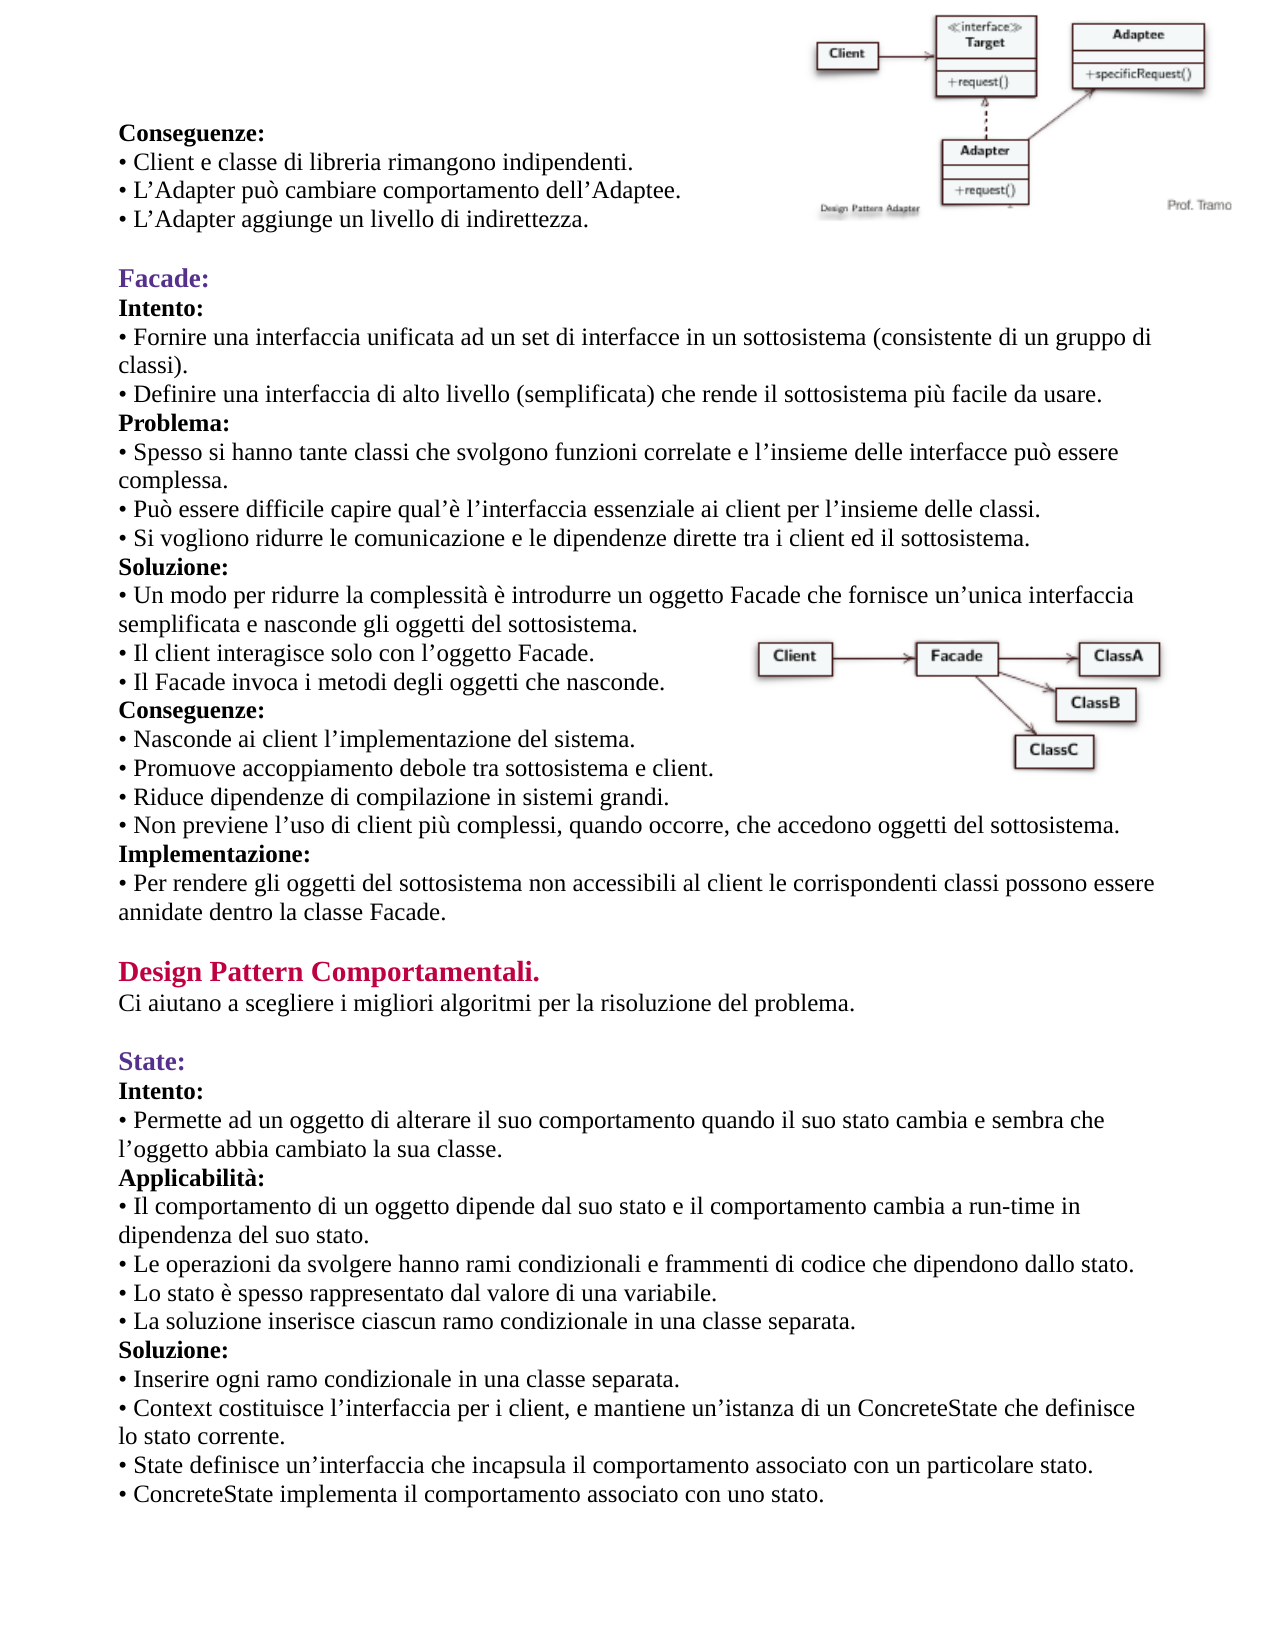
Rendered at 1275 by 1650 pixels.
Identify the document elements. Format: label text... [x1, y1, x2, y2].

text • Client e classe di libreria rimangono indipendenti. [118, 147, 787, 176]
text • Spesso si hanno tante classi che svolgono funzioni correlate e l’insieme delle interfacce può essere complessa. [118, 437, 1157, 494]
text Conseguenze: [118, 118, 787, 147]
text • Le operazioni da svolgere hanno rami condizionali e frammenti di codice che dipendono dallo stato. [118, 1249, 1157, 1278]
text Intento: [118, 293, 1157, 322]
text • Il Facade invoca i metodi degli oggetti che nasconde. [118, 667, 749, 696]
text Soluzione: [118, 552, 1157, 581]
text • Per rendere gli oggetti del sottosistema non accessibili al client le corrispondenti classi possono essere annidate dentro la classe Facade. [118, 868, 1157, 926]
text • Fornire una interfaccia unificata ad un set di interfacce in un sottosistema (consistente di un gruppo di classi). [118, 322, 1157, 379]
text • State definisce un’interfaccia che incapsula il comportamento associato con un particolare stato. [118, 1450, 1157, 1479]
text Conseguenze: [118, 696, 749, 724]
text • ConcreteState implementa il comportamento associato con uno stato. [118, 1479, 1157, 1508]
text • Non previene l’uso di client più complessi, quando occorre, che accedono oggetti del sottosistema. [118, 811, 1157, 839]
text • Promuove accoppiamento debole tra sottosistema e client. [118, 753, 749, 782]
text Design Pattern Comportamentali. [118, 954, 1157, 988]
text Ci aiutano a scegliere i migliori algoritmi per la risoluzione del problema. [118, 988, 1157, 1017]
text • Riduce dipendenze di compilazione in sistemi grandi. [118, 782, 1157, 811]
text Applicabilità: [118, 1163, 1157, 1191]
text State: [118, 1045, 1157, 1076]
text • Il client interagisce solo con l’oggetto Facade. [118, 638, 749, 667]
text • Inserire ogni ramo condizionale in una classe separata. [118, 1364, 1157, 1393]
text Facade: [118, 262, 1157, 293]
text Implementazione: [118, 839, 1157, 868]
text • La soluzione inserisce ciascun ramo condizionale in una classe separata. [118, 1306, 1157, 1335]
text • L’Adapter può cambiare comportamento dell’Adaptee. [118, 176, 787, 204]
text Problema: [118, 408, 1157, 437]
text • Un modo per ridurre la complessità è introdurre un oggetto Facade che fornisce un’unica interfaccia semplificata e nasconde gli oggetti del sottosistema. [118, 581, 1157, 638]
text • Lo stato è spesso rappresentato dal valore di una variabile. [118, 1278, 1157, 1306]
text • Nasconde ai client l’implementazione del sistema. [118, 724, 749, 753]
text • Il comportamento di un oggetto dipende dal suo stato e il comportamento cambia a run-time in dipendenza del suo stato. [118, 1191, 1157, 1249]
text Intento: [118, 1076, 1157, 1105]
text • Context costituisce l’interfaccia per i client, e mantiene un’istanza di un ConcreteState che definisce lo stato corrente. [118, 1393, 1157, 1450]
text • L’Adapter aggiunge un livello di indirettezza. [118, 204, 1157, 233]
picture [787, 14, 1232, 232]
picture [749, 619, 1184, 785]
text Soluzione: [118, 1335, 1157, 1364]
text • Può essere difficile capire qual’è l’interfaccia essenziale ai client per l’insieme delle classi. [118, 494, 1157, 523]
text • Permette ad un oggetto di alterare il suo comportamento quando il suo stato cambia e sembra che l’oggetto abbia cambiato la sua classe. [118, 1105, 1157, 1163]
text • Definire una interfaccia di alto livello (semplificata) che rende il sottosistema più facile da usare. [118, 379, 1157, 408]
text • Si vogliono ridurre le comunicazione e le dipendenze dirette tra i client ed il sottosistema. [118, 523, 1157, 552]
